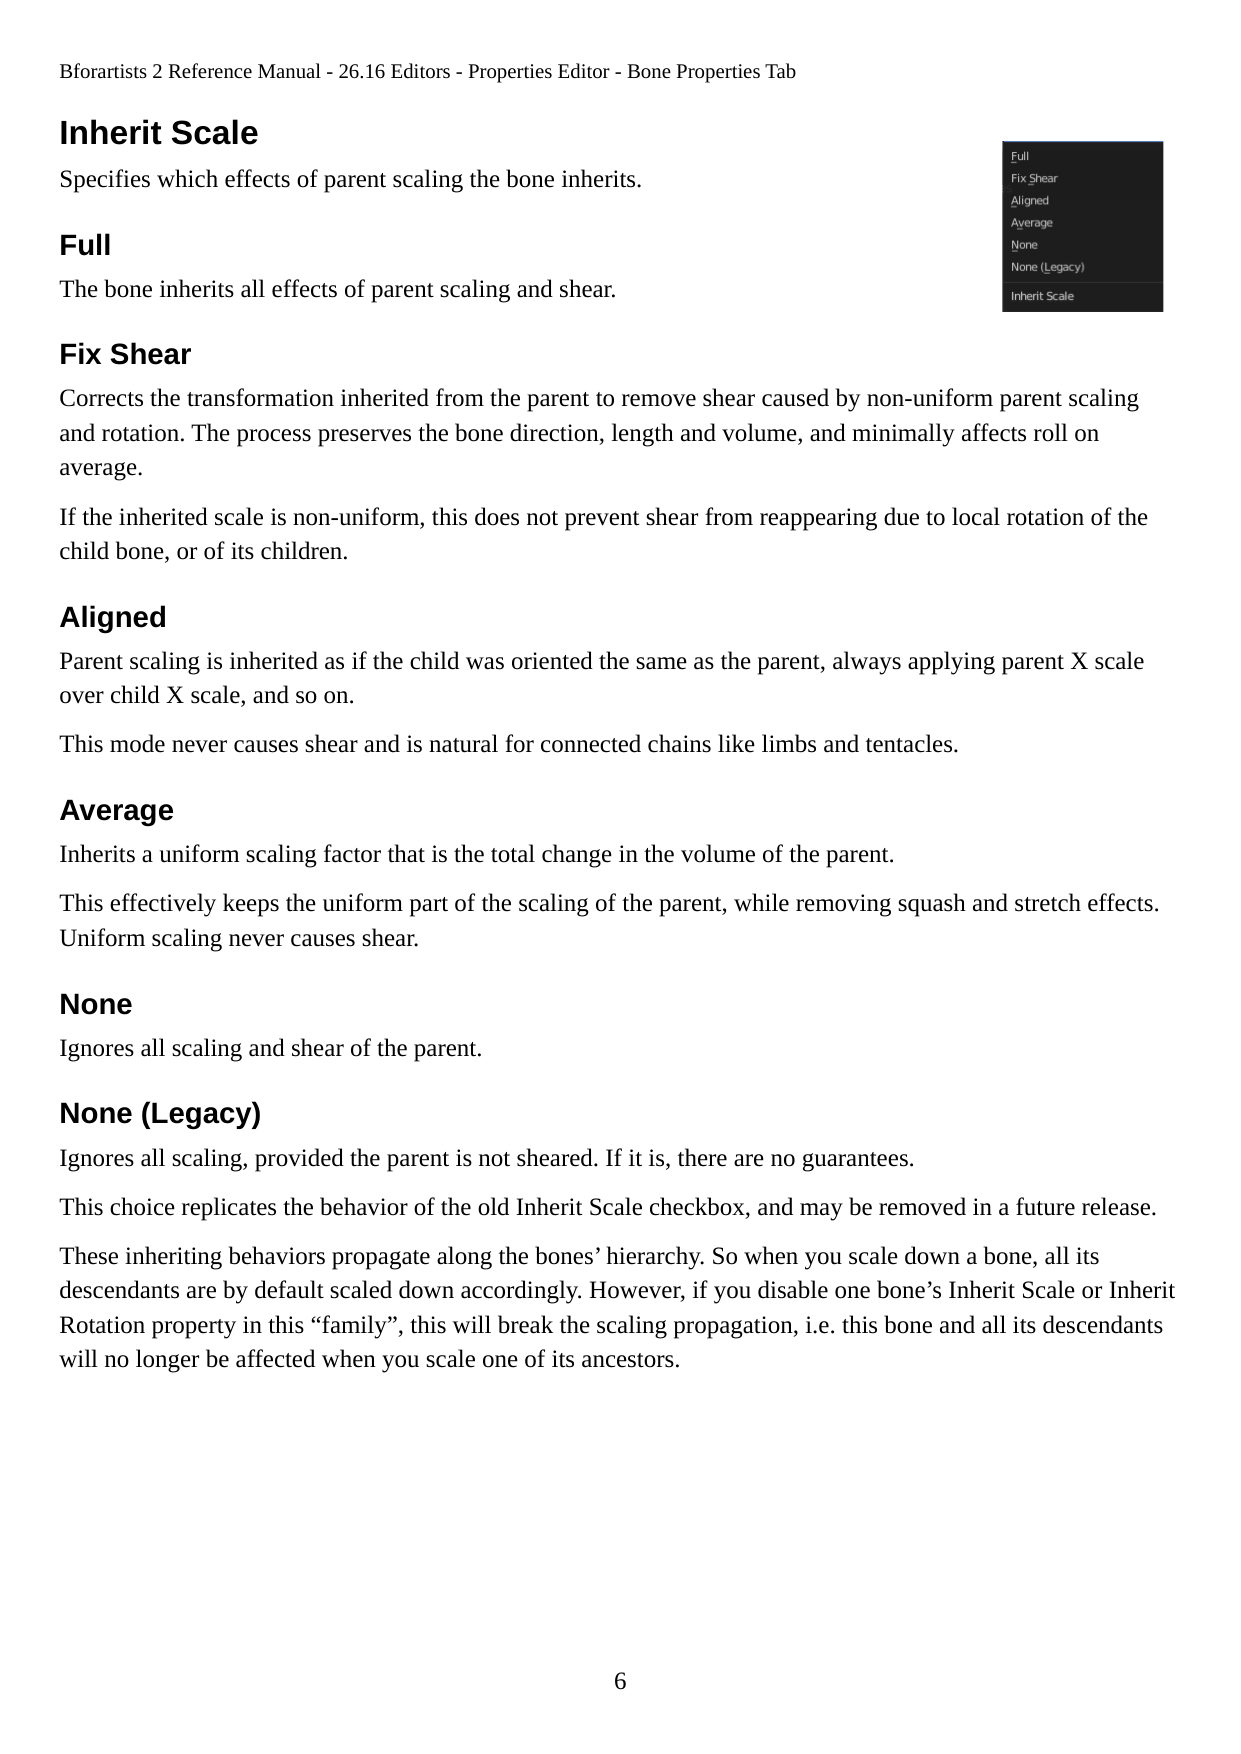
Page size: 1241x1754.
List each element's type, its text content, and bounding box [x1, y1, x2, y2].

text Inherits a uniform scaling factor that is the total change in the volume of the parent. [59, 839, 1181, 868]
text Specifies which effects of parent scaling the bone inherits. [59, 164, 1002, 192]
subtitle Inherit Scale [59, 113, 1181, 151]
text This mode never causes shear and is natural for connected chains like limbs and tentacles. [59, 729, 1181, 758]
subtitle [1164, 227, 1181, 261]
text Ignores all scaling, provided the parent is not sheared. If it is, there are no guarantees. [59, 1143, 1181, 1171]
text Parent scaling is inherited as if the child was oriented the same as the parent, always applying parent X scale over child X scale, and so on. [59, 646, 1181, 709]
subtitle None (Legacy) [59, 1096, 1181, 1130]
picture [1002, 141, 1164, 312]
text This effectively keeps the uniform part of the scaling of the parent, while removing squash and stretch effects. Uniform scaling never causes shear. [59, 888, 1181, 952]
text Ignores all scaling and shear of the parent. [59, 1033, 1181, 1062]
text These inheriting behaviors propagate along the bones’ hierarchy. So when you scale down a bone, all its descendants are by default scaled down accordingly. However, if you disable one bone’s Inherit Scale or Inherit Rotation property in this “family”, this will break the scaling propagation, i.e. this bone and all its descendants will no longer be affected when you scale one of its ancestors. [59, 1241, 1181, 1373]
text This choice replicates the behavior of the old Inherit Scale checkbox, and may be removed in a future release. [59, 1192, 1181, 1221]
subtitle Fix Shear [59, 337, 1181, 371]
subtitle None [59, 987, 1181, 1020]
text The bone inherits all effects of parent scaling and shear. [59, 274, 1002, 302]
text Corrects the transformation inherited from the parent to remove shear caused by non-uniform parent scaling and rotation. The process preserves the bone direction, length and volume, and minimally affects roll on average. [59, 383, 1181, 481]
text If the inherited scale is non-uniform, this does not prevent shear from reappearing due to local rotation of the child bone, or of its children. [59, 502, 1181, 565]
subtitle Average [59, 793, 1181, 827]
subtitle Aligned [59, 600, 1181, 633]
subtitle Full [59, 227, 1002, 261]
